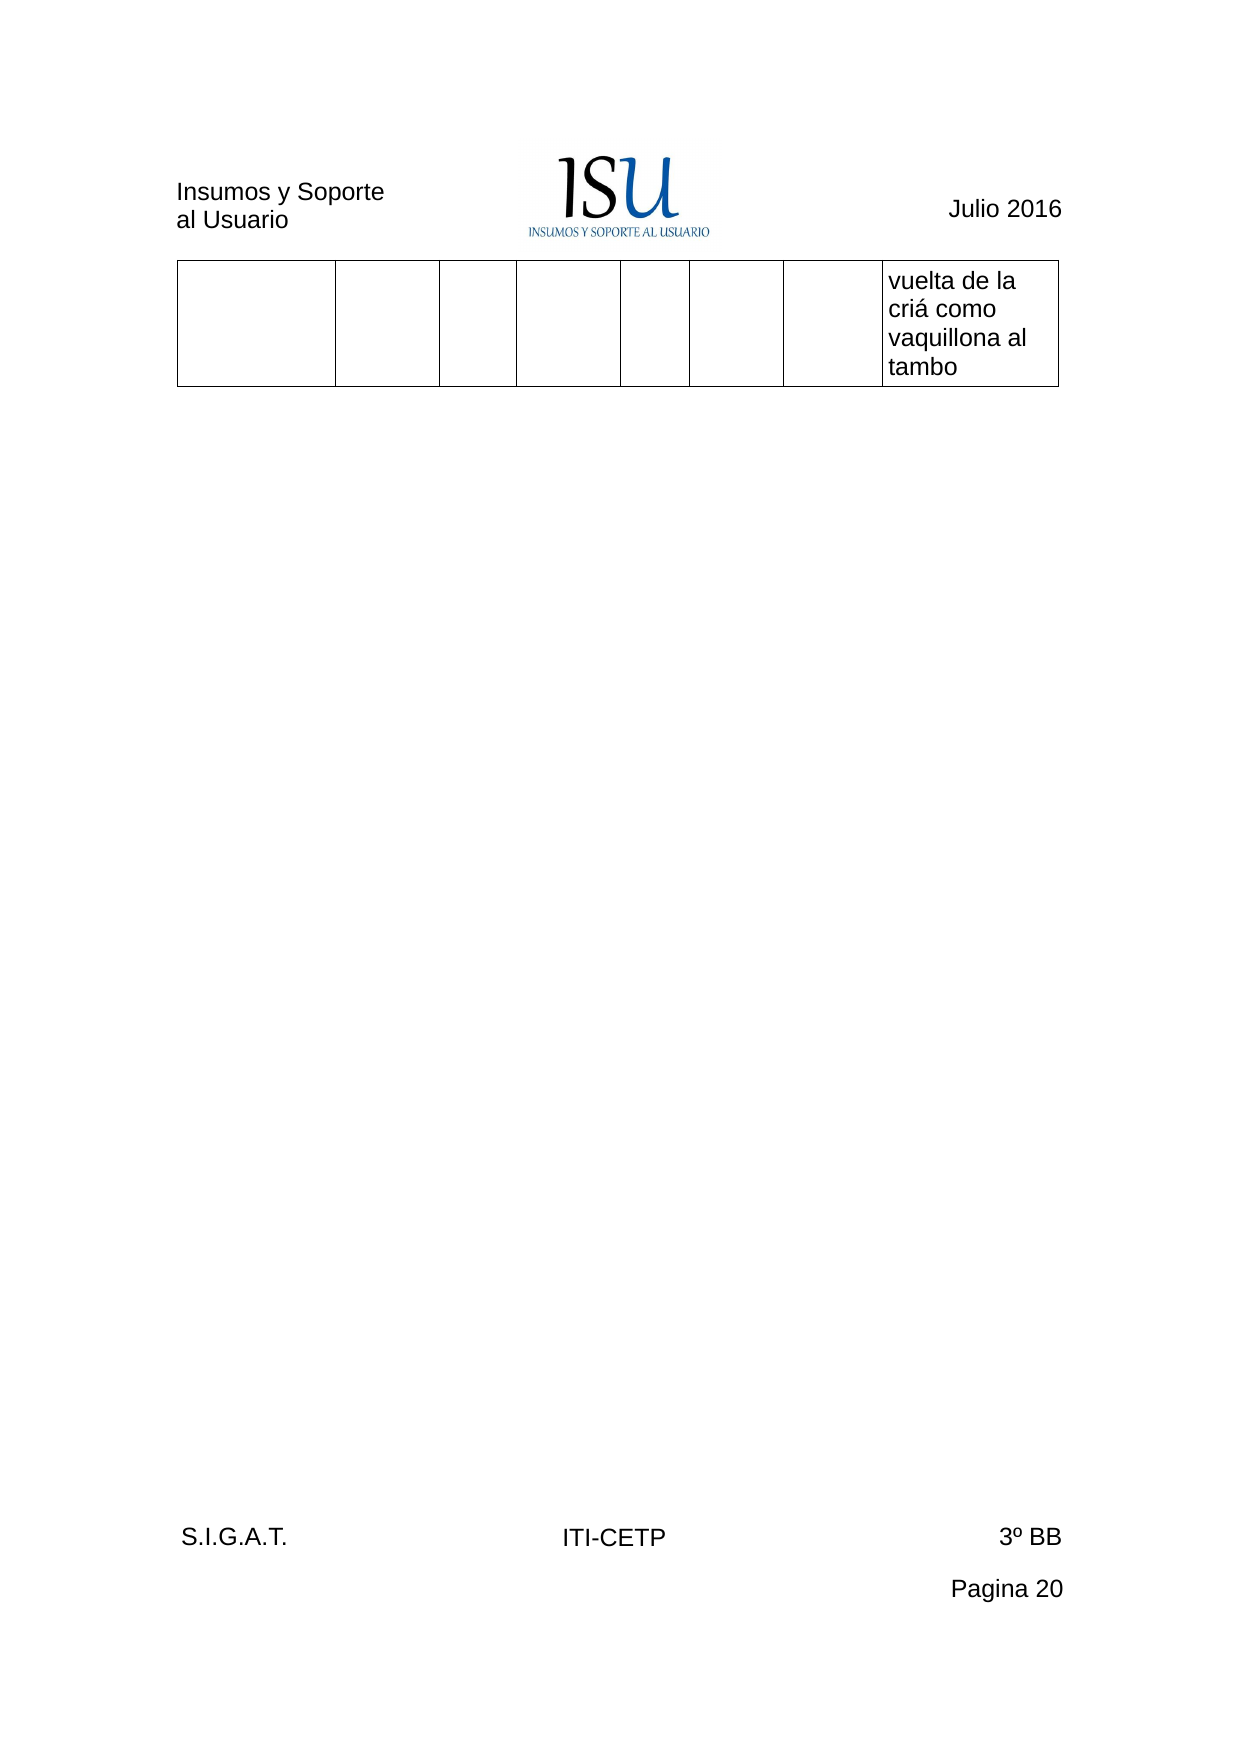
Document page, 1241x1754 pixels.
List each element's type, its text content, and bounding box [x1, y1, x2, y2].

table_cell vuelta de la criá como vaquillona al tambo [883, 261, 1058, 386]
table_cell [690, 261, 783, 386]
table_cell [178, 261, 335, 386]
table_cell [336, 261, 439, 386]
table_cell [440, 261, 516, 386]
picture [517, 138, 723, 252]
table_cell [621, 261, 689, 386]
table_cell [784, 261, 882, 386]
table_cell [517, 261, 620, 386]
